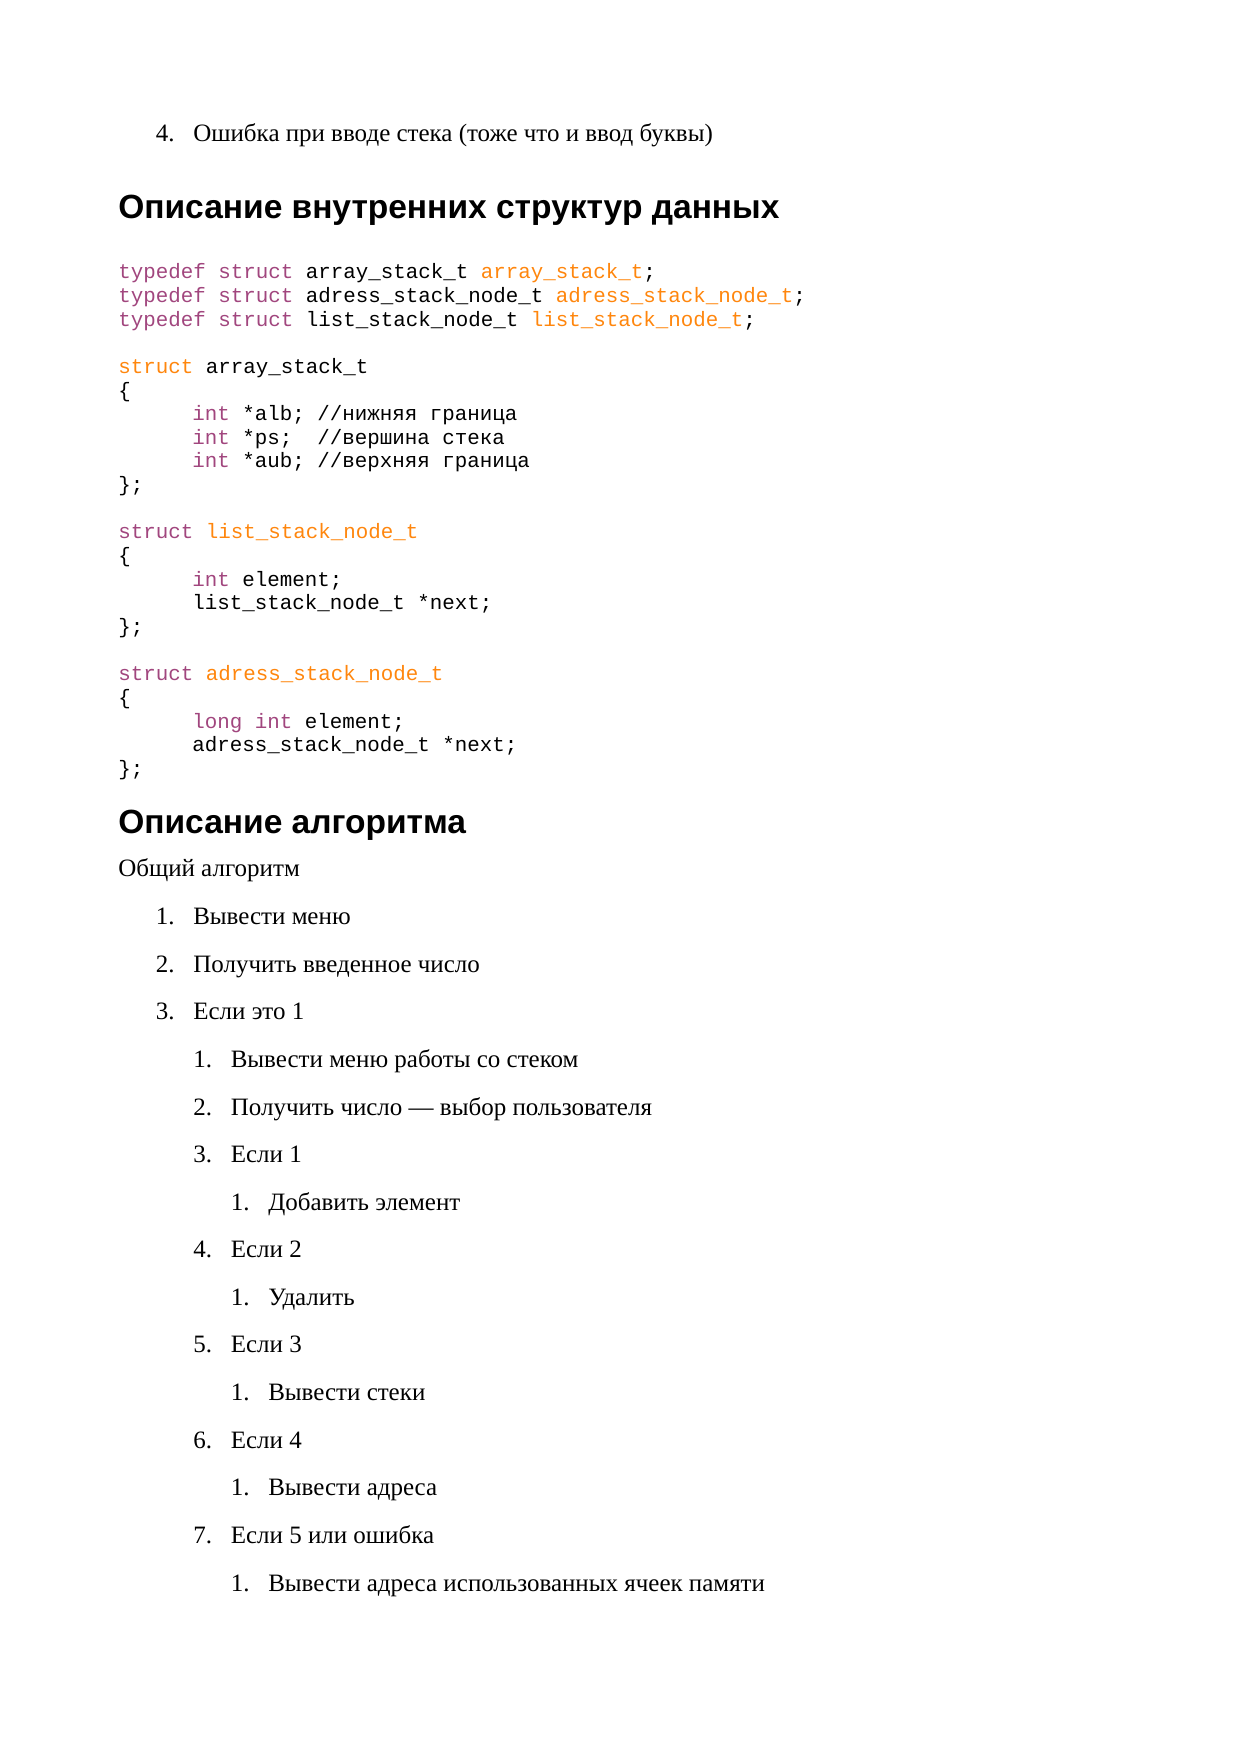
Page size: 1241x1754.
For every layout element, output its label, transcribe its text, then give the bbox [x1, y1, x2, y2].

list Получить введенное число [156, 949, 1122, 977]
list Вывести стеки [231, 1377, 1122, 1406]
text struct list_stack_node_t [118, 521, 1122, 545]
list Получить число — выбор пользователя [193, 1092, 1122, 1120]
text int element; [118, 569, 1122, 592]
list Если 4 [193, 1425, 1122, 1453]
list Удалить [231, 1282, 1122, 1311]
text long int element; [118, 711, 1122, 734]
text { [118, 545, 1122, 569]
list Если 1 [193, 1139, 1122, 1168]
text adress_stack_node_t *next; [118, 734, 1122, 758]
list Вывести меню работы со стеком [193, 1044, 1122, 1073]
subtitle Описание внутренних структур данных [118, 187, 1122, 225]
text }; [118, 474, 1122, 498]
text Общий алгоритм [118, 853, 1122, 882]
text { [118, 687, 1122, 711]
text int *aub; //верхняя граница [118, 451, 1122, 474]
text int *ps; //вершина стека [118, 427, 1122, 451]
list Если 3 [193, 1329, 1122, 1358]
text struct array_stack_t [118, 356, 1122, 379]
subtitle Описание алгоритма [118, 802, 1122, 841]
text }; [118, 616, 1122, 640]
text struct adress_stack_node_t [118, 663, 1122, 687]
list Если это 1 [156, 996, 1122, 1025]
text typedef struct array_stack_t array_stack_t; [118, 261, 1122, 285]
list Вывести адреса [231, 1472, 1122, 1501]
list Ошибка при вводе стека (тоже что и ввод буквы) [156, 118, 1122, 147]
text list_stack_node_t *next; [118, 592, 1122, 616]
list Добавить элемент [231, 1187, 1122, 1216]
list Вывести меню [156, 901, 1122, 930]
text { [118, 379, 1122, 403]
text }; [118, 758, 1122, 782]
text typedef struct list_stack_node_t list_stack_node_t; [118, 309, 1122, 332]
text typedef struct adress_stack_node_t adress_stack_node_t; [118, 285, 1122, 309]
text int *alb; //нижняя граница [118, 403, 1122, 427]
list Если 5 или ошибка [193, 1520, 1122, 1549]
list Вывести адреса использованных ячеек памяти [231, 1568, 1122, 1596]
list Если 2 [193, 1234, 1122, 1263]
